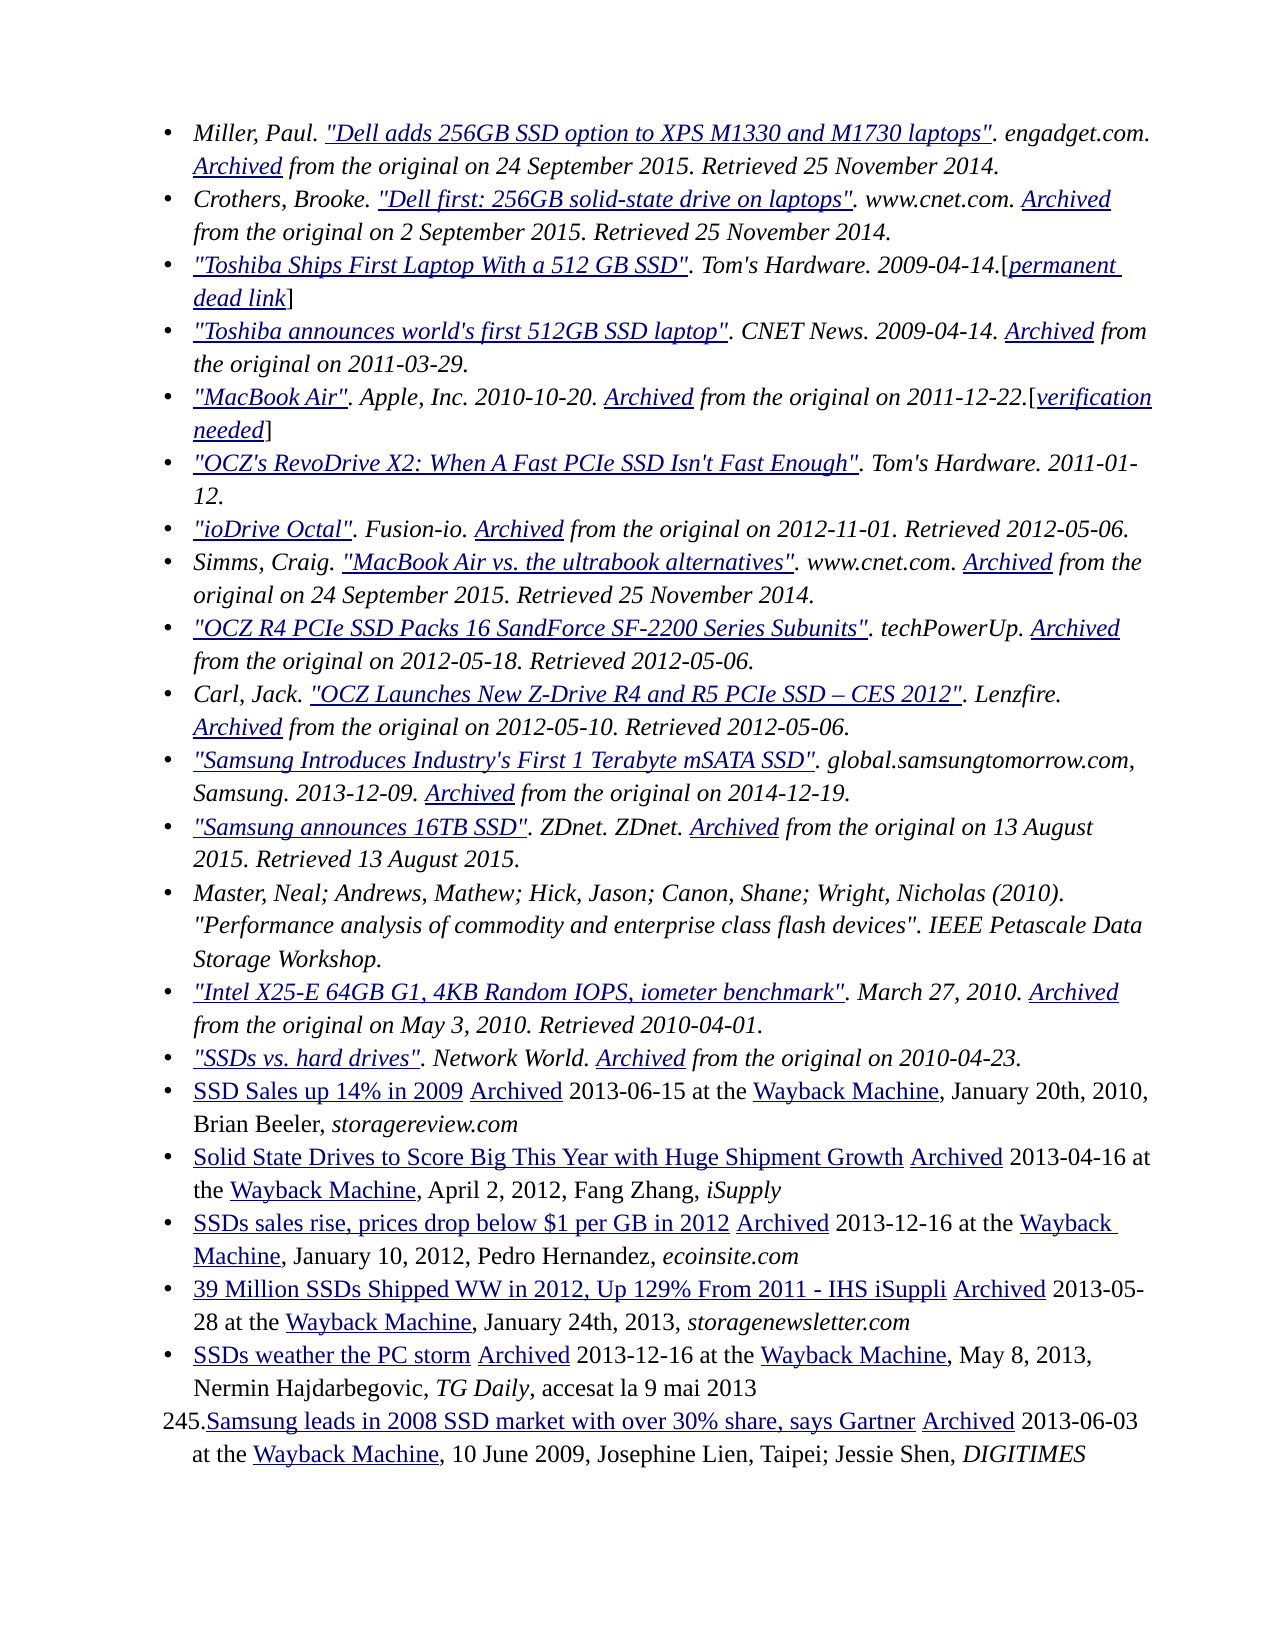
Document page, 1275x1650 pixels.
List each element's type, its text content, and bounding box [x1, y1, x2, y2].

list Miller, Paul. "Dell adds 256GB SSD option to XPS M1330 and M1730 laptops". engadget.com. Archived from the original on 24 September 2015. Retrieved 25 November 2014. [164, 118, 1157, 180]
list "Toshiba Ships First Laptop With a 512 GB SSD". Tom's Hardware. 2009-04-14.[permanent dead link] [164, 250, 1157, 312]
list "SSDs vs. hard drives". Network World. Archived from the original on 2010-04-23. [164, 1043, 1157, 1071]
list "Toshiba announces world's first 512GB SSD laptop". CNET News. 2009-04-14. Archived from the original on 2011-03-29. [164, 316, 1157, 378]
list Master, Neal; Andrews, Mathew; Hick, Jason; Canon, Shane; Wright, Nicholas (2010). "Performance analysis of commodity and enterprise class flash devices". IEEE Petascale Data Storage Workshop. [164, 878, 1157, 972]
list Carl, Jack. "OCZ Launches New Z-Drive R4 and R5 PCIe SSD – CES 2012". Lenzfire. Archived from the original on 2012-05-10. Retrieved 2012-05-06. [164, 679, 1157, 741]
list "Samsung announces 16TB SSD". ZDnet. ZDnet. Archived from the original on 13 August 2015. Retrieved 13 August 2015. [164, 812, 1157, 873]
list Solid State Drives to Score Big This Year with Huge Shipment Growth Archived 2013-04-16 at the Wayback Machine, April 2, 2012, Fang Zhang, iSupply [164, 1142, 1157, 1203]
list Samsung leads in 2008 SSD market with over 30% share, says Gartner Archived 2013-06-03 at the Wayback Machine, 10 June 2009, Josephine Lien, Taipei; Jessie Shen, DIGITIMES [162, 1406, 1157, 1468]
list SSD Sales up 14% in 2009 Archived 2013-06-15 at the Wayback Machine, January 20th, 2010, Brian Beeler, storagereview.com [164, 1076, 1157, 1137]
list "OCZ R4 PCIe SSD Packs 16 SandForce SF-2200 Series Subunits". techPowerUp. Archived from the original on 2012-05-18. Retrieved 2012-05-06. [164, 613, 1157, 675]
list SSDs weather the PC storm Archived 2013-12-16 at the Wayback Machine, May 8, 2013, Nermin Hajdarbegovic, TG Daily, accesat la 9 mai 2013 [164, 1340, 1157, 1402]
list "Samsung Introduces Industry's First 1 Terabyte mSATA SSD". global.samsungtomorrow.com, Samsung. 2013-12-09. Archived from the original on 2014-12-19. [164, 746, 1157, 807]
list SSDs sales rise, prices drop below $1 per GB in 2012 Archived 2013-12-16 at the Wayback Machine, January 10, 2012, Pedro Hernandez, ecoinsite.com [164, 1208, 1157, 1269]
list Crothers, Brooke. "Dell first: 256GB solid-state drive on laptops". www.cnet.com. Archived from the original on 2 September 2015. Retrieved 25 November 2014. [164, 184, 1157, 246]
list "OCZ's RevoDrive X2: When A Fast PCIe SSD Isn't Fast Enough". Tom's Hardware. 2011-01-12. [164, 448, 1157, 510]
list "ioDrive Octal". Fusion-io. Archived from the original on 2012-11-01. Retrieved 2012-05-06. [164, 514, 1157, 543]
list "Intel X25-E 64GB G1, 4KB Random IOPS, iometer benchmark". March 27, 2010. Archived from the original on May 3, 2010. Retrieved 2010-04-01. [164, 977, 1157, 1038]
list Simms, Craig. "MacBook Air vs. the ultrabook alternatives". www.cnet.com. Archived from the original on 24 September 2015. Retrieved 25 November 2014. [164, 547, 1157, 609]
list "MacBook Air". Apple, Inc. 2010-10-20. Archived from the original on 2011-12-22.[verification needed] [164, 382, 1157, 444]
list 39 Million SSDs Shipped WW in 2012, Up 129% From 2011 - IHS iSuppli Archived 2013-05-28 at the Wayback Machine, January 24th, 2013, storagenewsletter.com [164, 1274, 1157, 1336]
